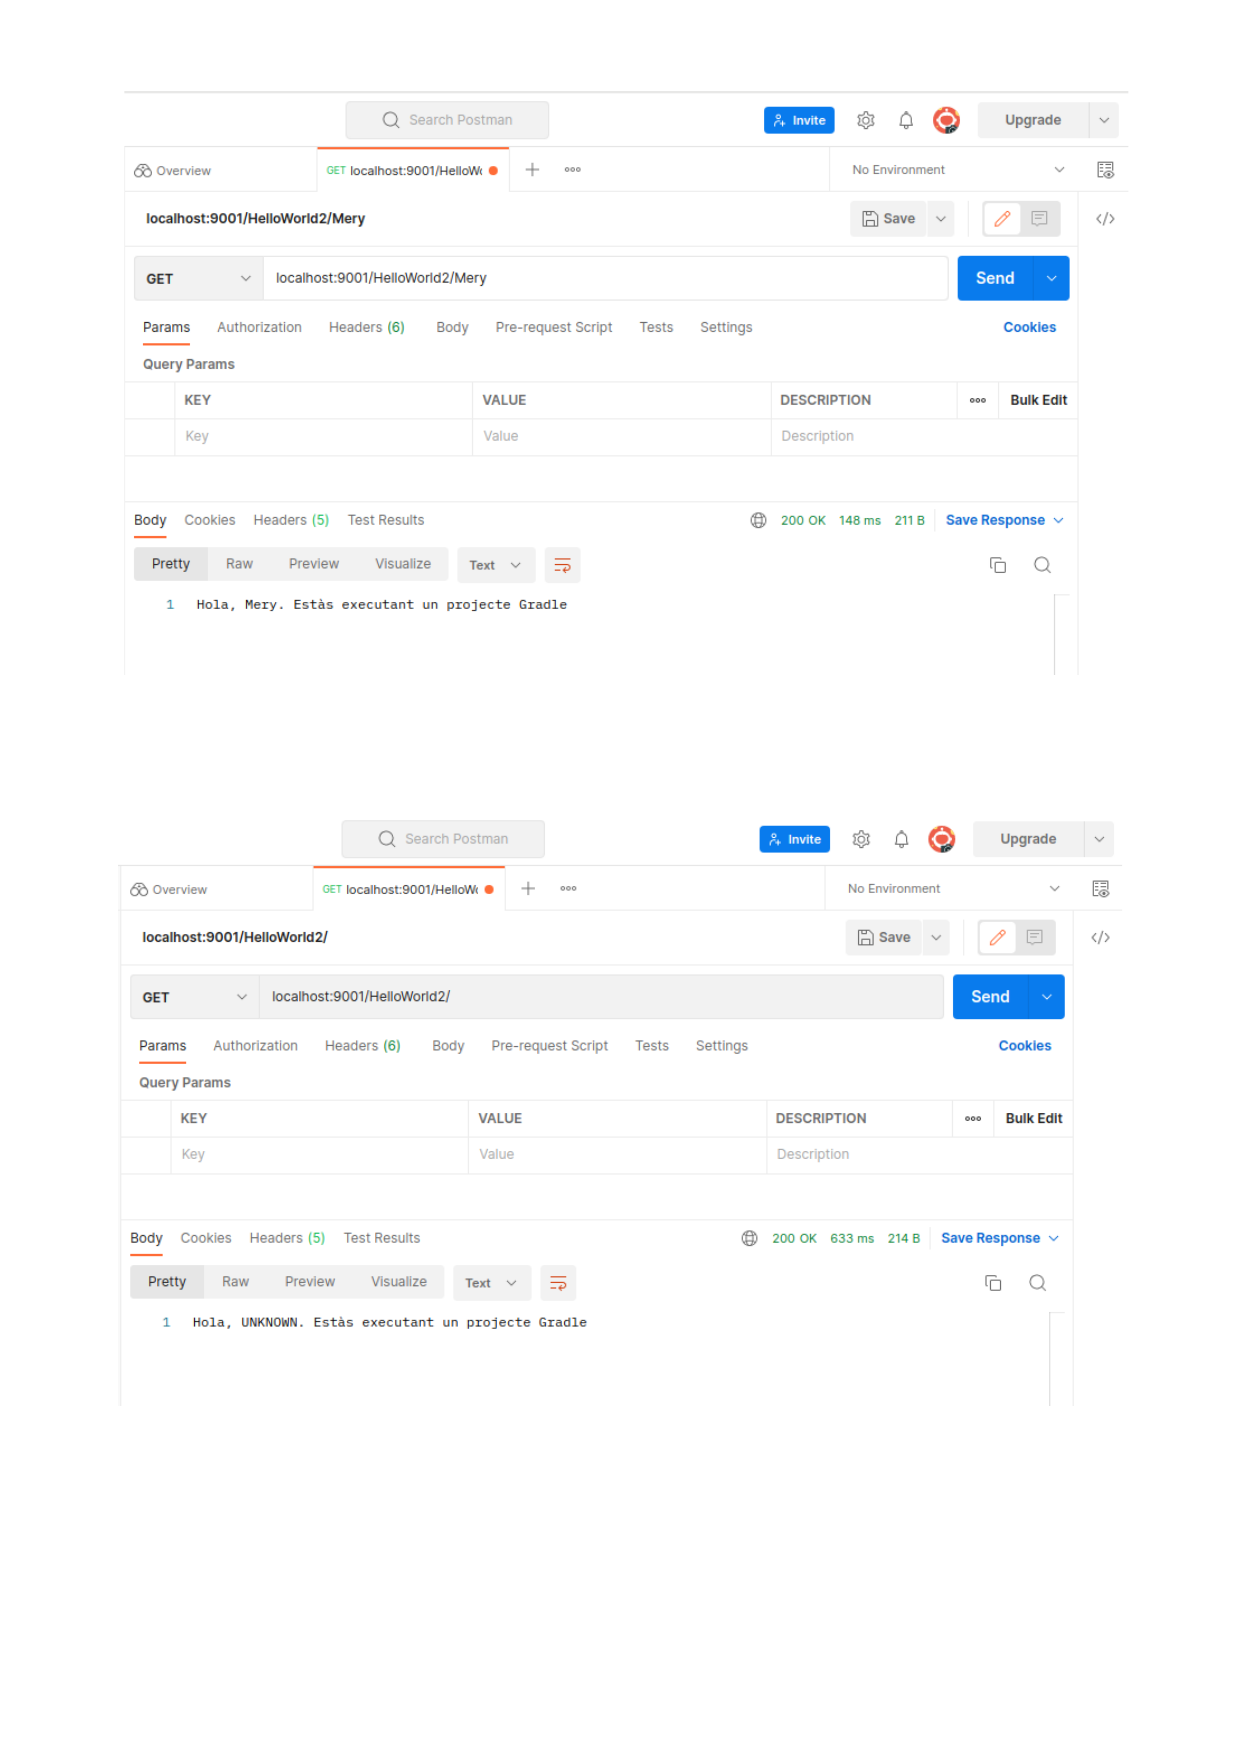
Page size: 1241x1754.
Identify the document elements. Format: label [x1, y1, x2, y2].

picture [124, 91, 1129, 675]
picture [118, 818, 1123, 1406]
